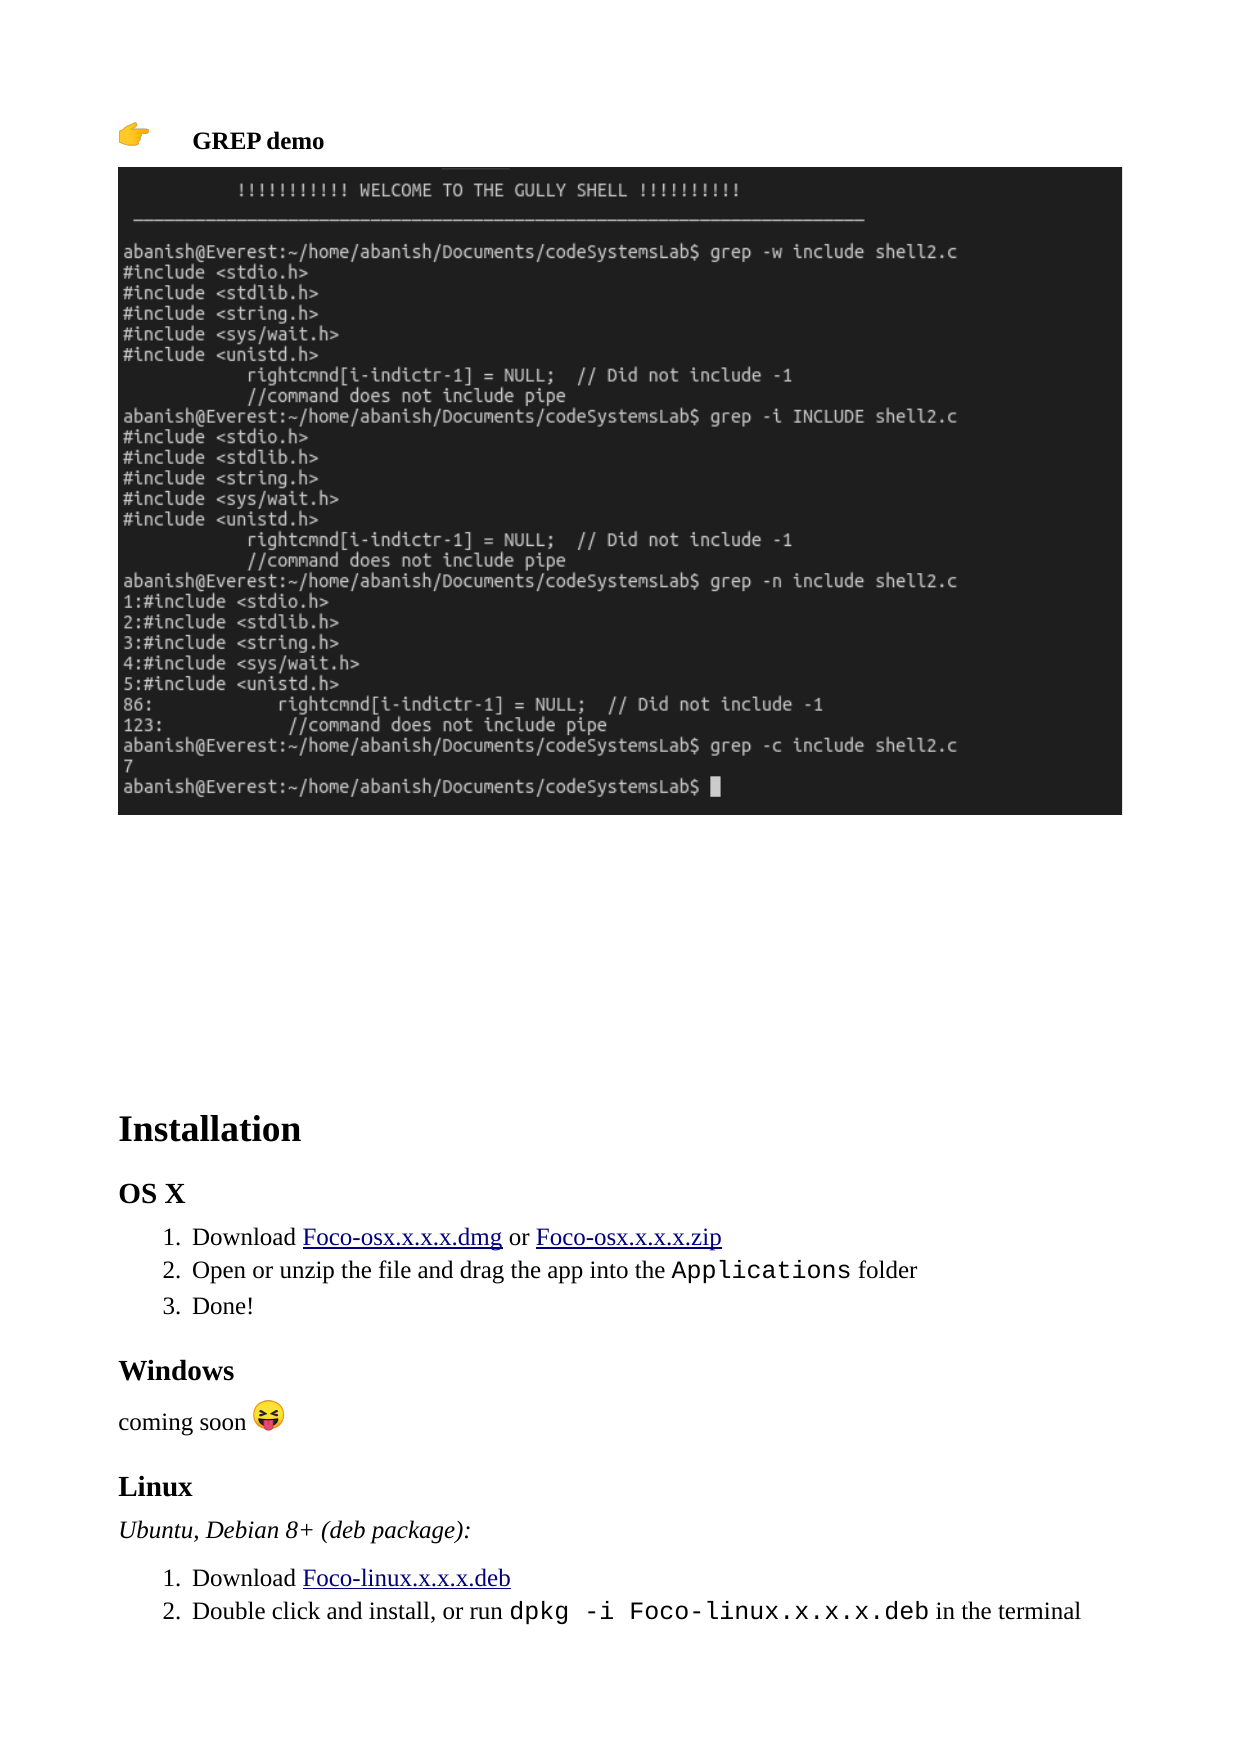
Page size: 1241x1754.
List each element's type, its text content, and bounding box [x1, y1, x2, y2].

subtitle Installation [118, 1106, 1122, 1149]
subtitle Windows [118, 1353, 1122, 1387]
text coming soon [118, 1399, 1122, 1436]
text Ubuntu, Debian 8+ (deb package): [118, 1515, 1122, 1544]
list Download Foco-osx.x.x.x.dmg or Foco-osx.x.x.x.zip [162, 1222, 1122, 1251]
subtitle OS X [118, 1176, 1122, 1210]
subtitle Linux [118, 1469, 1122, 1503]
subtitle GREP demo [118, 118, 1122, 155]
picture [252, 1399, 284, 1431]
picture [118, 167, 1123, 815]
list Open or unzip the file and drag the app into the Applications folder [162, 1256, 1122, 1286]
list Double click and install, or run dpkg -i Foco-linux.x.x.x.deb in the terminal [162, 1596, 1122, 1627]
picture [118, 118, 150, 150]
list Download Foco-linux.x.x.x.deb [162, 1563, 1122, 1592]
list Done! [162, 1291, 1122, 1320]
